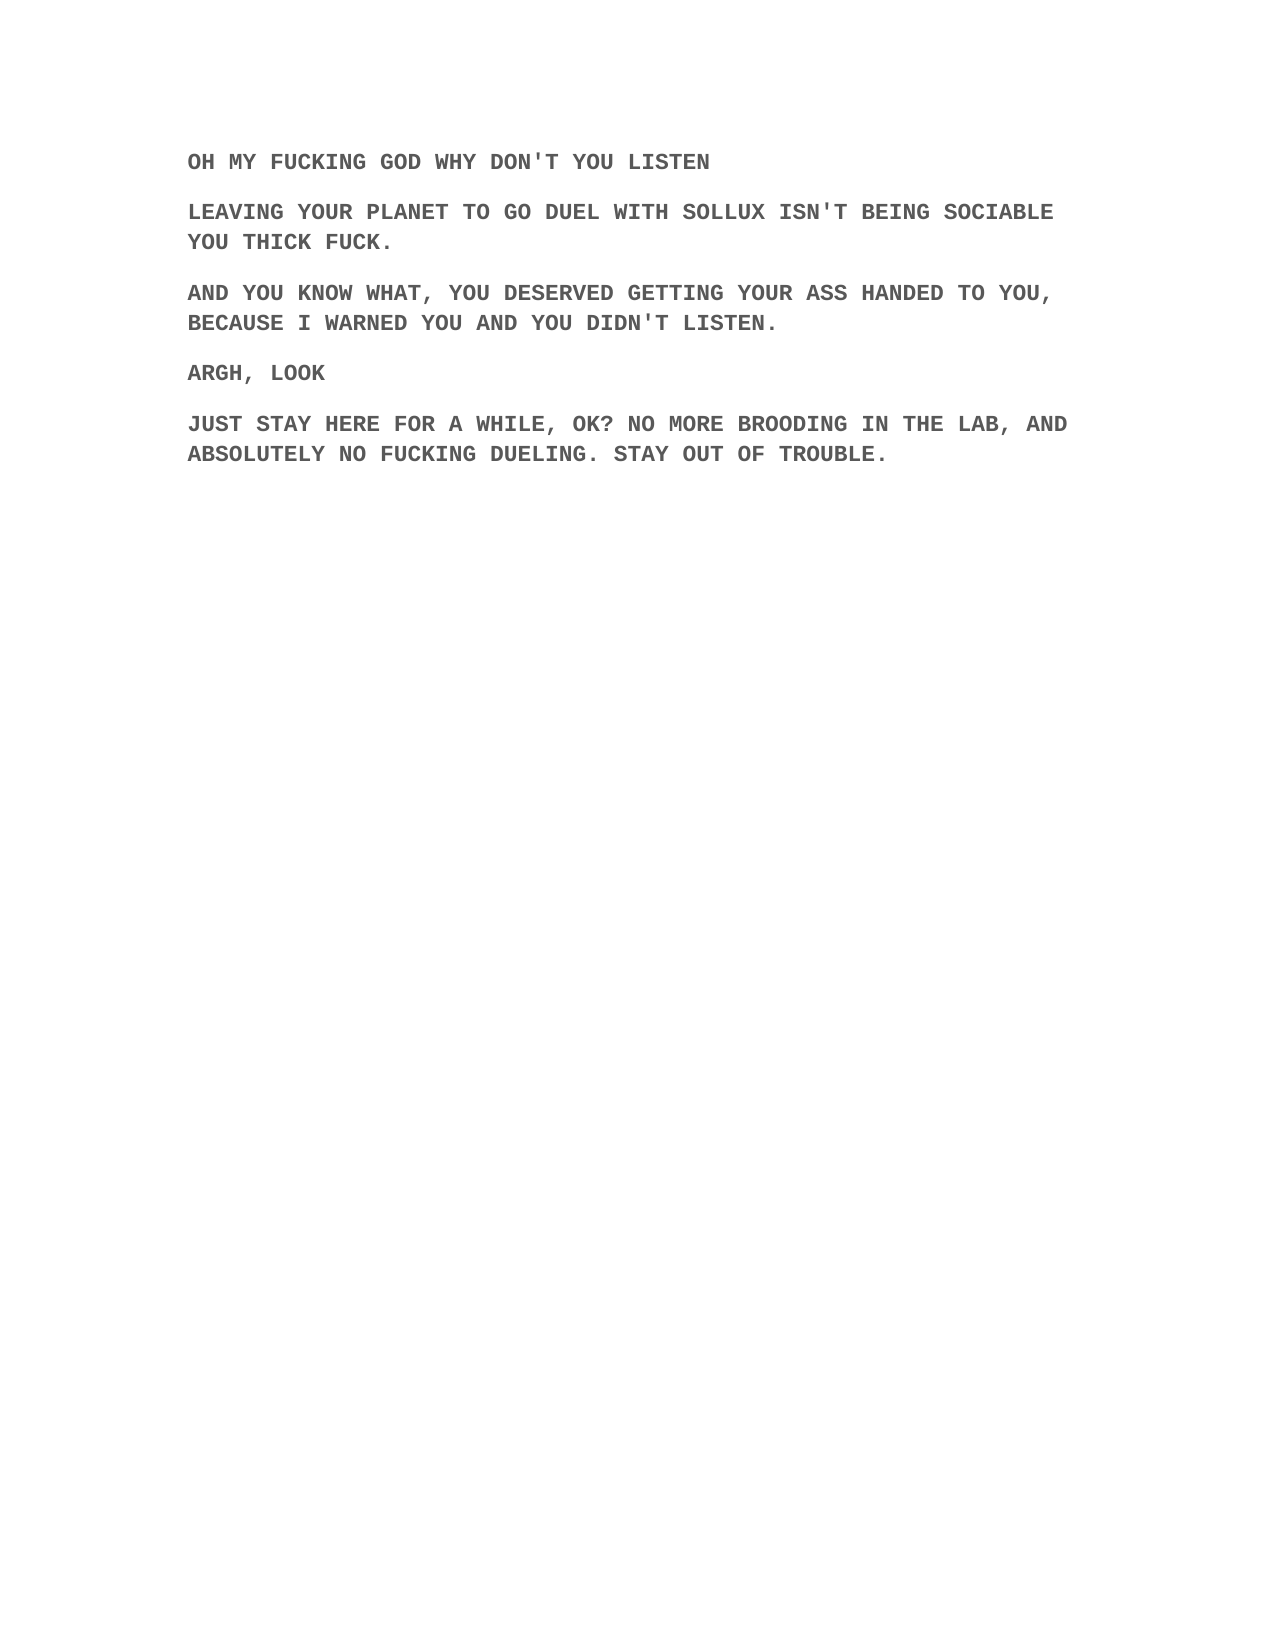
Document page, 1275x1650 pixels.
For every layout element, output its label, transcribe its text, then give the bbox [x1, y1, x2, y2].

text ARGH, LOOK [187, 361, 1087, 387]
text JUST STAY HERE FOR A WHILE, OK? NO MORE BROODING IN THE LAB, AND ABSOLUTELY NO FUCKING DUELING. STAY OUT OF TROUBLE. [187, 412, 1087, 468]
text LEAVING YOUR PLANET TO GO DUEL WITH SOLLUX ISN'T BEING SOCIABLE YOU THICK FUCK. [187, 201, 1087, 256]
text OH MY FUCKING GOD WHY DON'T YOU LISTEN [187, 150, 1087, 176]
text AND YOU KNOW WHAT, YOU DESERVED GETTING YOUR ASS HANDED TO YOU, BECAUSE I WARNED YOU AND YOU DIDN'T LISTEN. [187, 281, 1087, 337]
